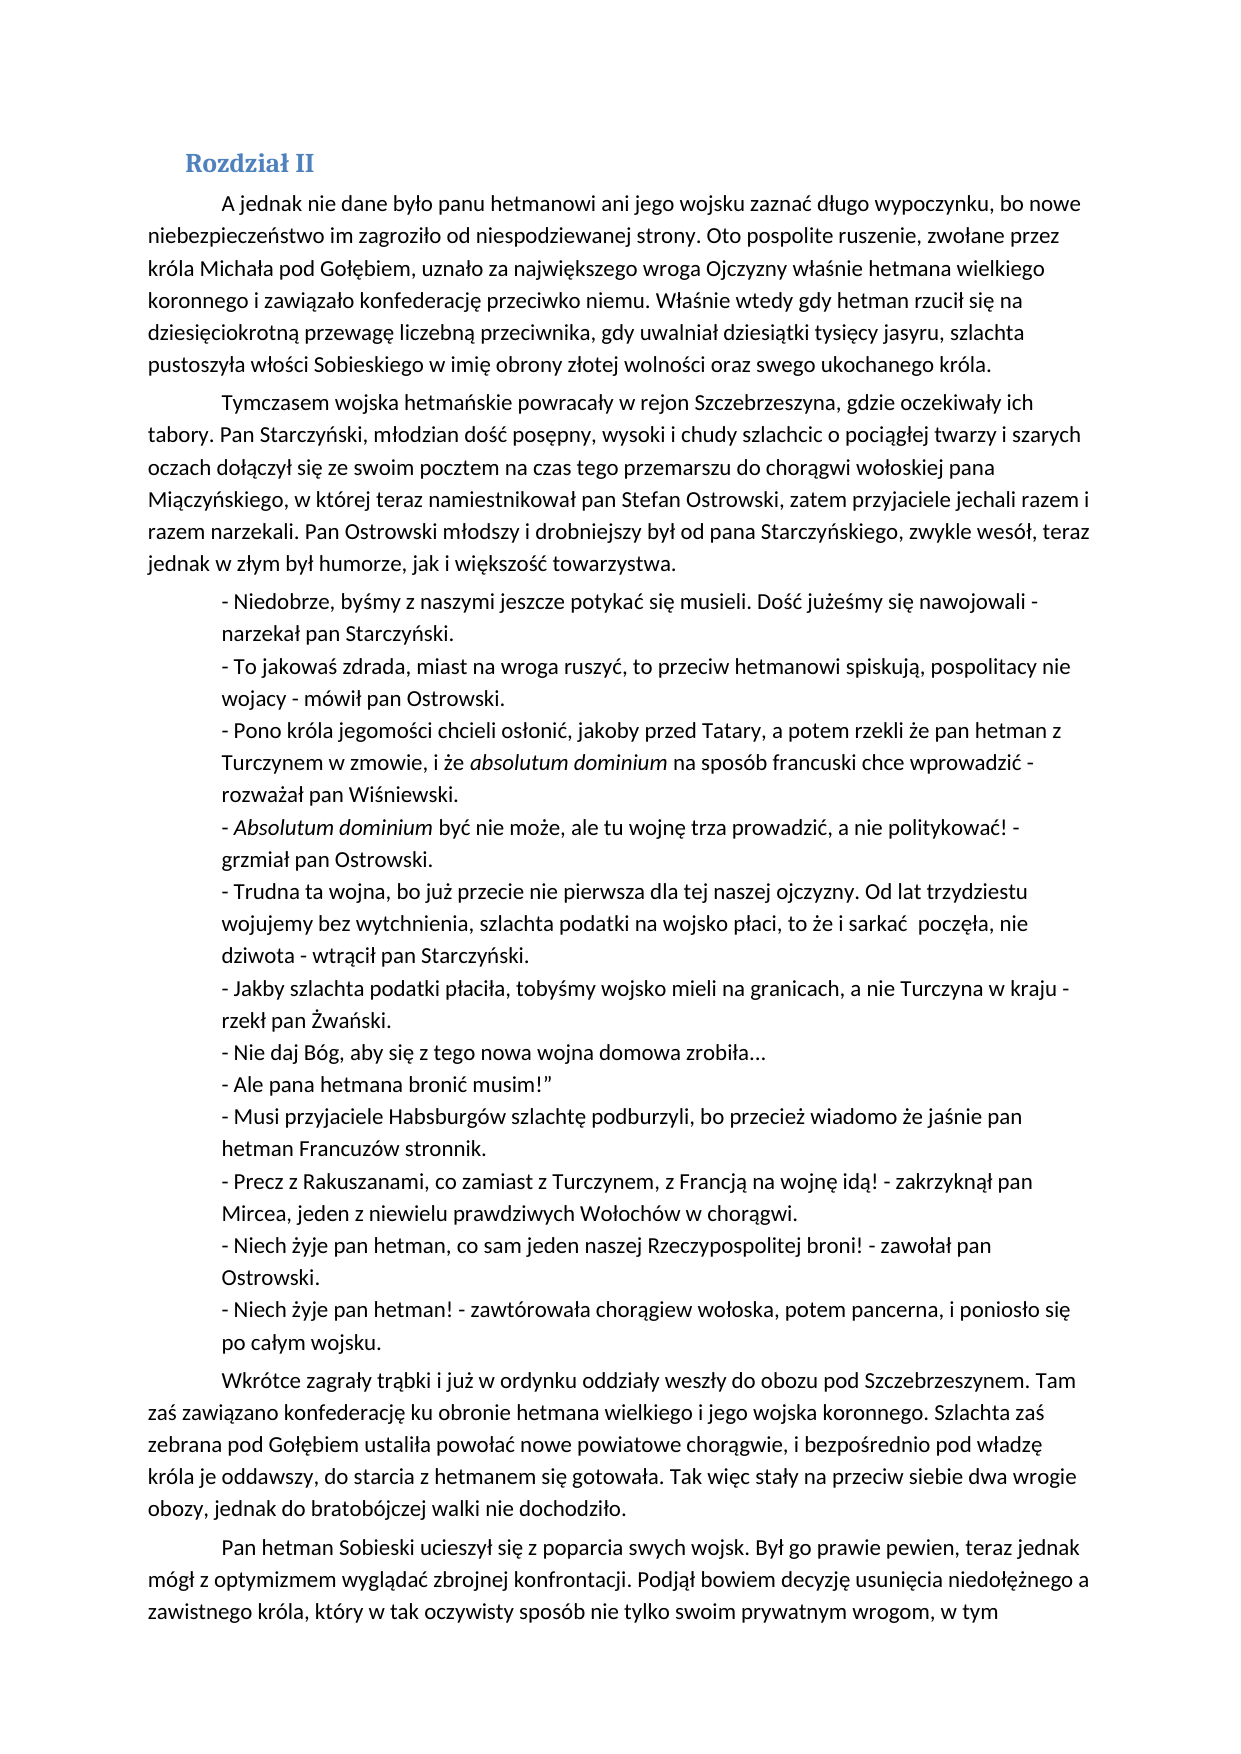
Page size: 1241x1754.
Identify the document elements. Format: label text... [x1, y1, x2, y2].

text - Trudna ta wojna, bo już przecie nie pierwsza dla tej naszej ojczyzny. Od lat trzydziestu wojujemy bez wytchnienia, szlachta podatki na wojsko płaci, to że i sarkać poczęła, nie dziwota - wtrącił pan Starczyński. [221, 877, 1093, 969]
text - Jakby szlachta podatki płaciła, tobyśmy wojsko mieli na granicach, a nie Turczyna w kraju - rzekł pan Żwański. [221, 974, 1093, 1034]
text A jednak nie dane było panu hetmanowi ani jego wojsku zaznać długo wypoczynku, bo nowe niebezpieczeństwo im zagroziło od niespodziewanej strony. Oto pospolite ruszenie, zwołane przez króla Michała pod Gołębiem, uznało za największego wroga Ojczyzny właśnie hetmana wielkiego koronnego i zawiązało konfederację przeciwko niemu. Właśnie wtedy gdy hetman rzucił się na dziesięciokrotną przewagę liczebną przeciwnika, gdy uwalniał dziesiątki tysięcy jasyru, szlachta pustoszyła włości Sobieskiego w imię obrony złotej wolności oraz swego ukochanego króla. [148, 189, 1093, 378]
text Tymczasem wojska hetmańskie powracały w rejon Szczebrzeszyna, gdzie oczekiwały ich tabory. Pan Starczyński, młodzian dość posępny, wysoki i chudy szlachcic o pociągłej twarzy i szarych oczach dołączył się ze swoim pocztem na czas tego przemarszu do chorągwi wołoskiej pana Miączyńskiego, w której teraz namiestnikował pan Stefan Ostrowski, zatem przyjaciele jechali razem i razem narzekali. Pan Ostrowski młodszy i drobniejszy był od pana Starczyńskiego, zwykle wesół, teraz jednak w złym był humorze, jak i większość towarzystwa. [148, 388, 1093, 577]
text - Niech żyje pan hetman, co sam jeden naszej Rzeczypospolitej broni! - zawołał pan Ostrowski. [221, 1231, 1093, 1291]
text - To jakowaś zdrada, miast na wroga ruszyć, to przeciw hetmanowi spiskują, pospolitacy nie wojacy - mówił pan Ostrowski. [221, 652, 1093, 712]
text - Niedobrze, byśmy z naszymi jeszcze potykać się musieli. Dość jużeśmy się nawojowali - narzekał pan Starczyński. [221, 587, 1093, 648]
text - Ale pana hetmana bronić musim!” [221, 1070, 1093, 1098]
text - Niech żyje pan hetman! - zawtórowała chorągiew wołoska, potem pancerna, i poniosło się po całym wojsku. [221, 1296, 1093, 1356]
text Wkrótce zagrały trąbki i już w ordynku oddziały weszły do obozu pod Szczebrzeszynem. Tam zaś zawiązano konfederację ku obronie hetmana wielkiego i jego wojska koronnego. Szlachta zaś zebrana pod Gołębiem ustaliła powołać nowe powiatowe chorągwie, i bezpośrednio pod władzę króla je oddawszy, do starcia z hetmanem się gotowała. Tak więc stały na przeciw siebie dwa wrogie obozy, jednak do bratobójczej walki nie dochodziło. [148, 1366, 1093, 1523]
text - Musi przyjaciele Habsburgów szlachtę podburzyli, bo przecież wiadomo że jaśnie pan hetman Francuzów stronnik. [221, 1102, 1093, 1163]
text - Absolutum dominium być nie może, ale tu wojnę trza prowadzić, a nie politykować! - grzmiał pan Ostrowski. [221, 813, 1093, 873]
text Pan hetman Sobieski ucieszył się z poparcia swych wojsk. Był go prawie pewien, teraz jednak mógł z optymizmem wyglądać zbrojnej konfrontacji. Podjął bowiem decyzję usunięcia niedołężnego a zawistnego króla, który w tak oczywisty sposób nie tylko swoim prywatnym wrogom, w tym [148, 1533, 1093, 1625]
text - Pono króla jegomości chcieli osłonić, jakoby przed Tatary, a potem rzekli że pan hetman z Turczynem w zmowie, i że absolutum dominium na sposób francuski chce wprowadzić - rozważał pan Wiśniewski. [221, 716, 1093, 808]
text - Nie daj Bóg, aby się z tego nowa wojna domowa zrobiła... [221, 1038, 1093, 1066]
text - Precz z Rakuszanami, co zamiast z Turczynem, z Francją na wojnę idą! - zakrzyknął pan Mircea, jeden z niewielu prawdziwych Wołochów w chorągwi. [221, 1167, 1093, 1227]
